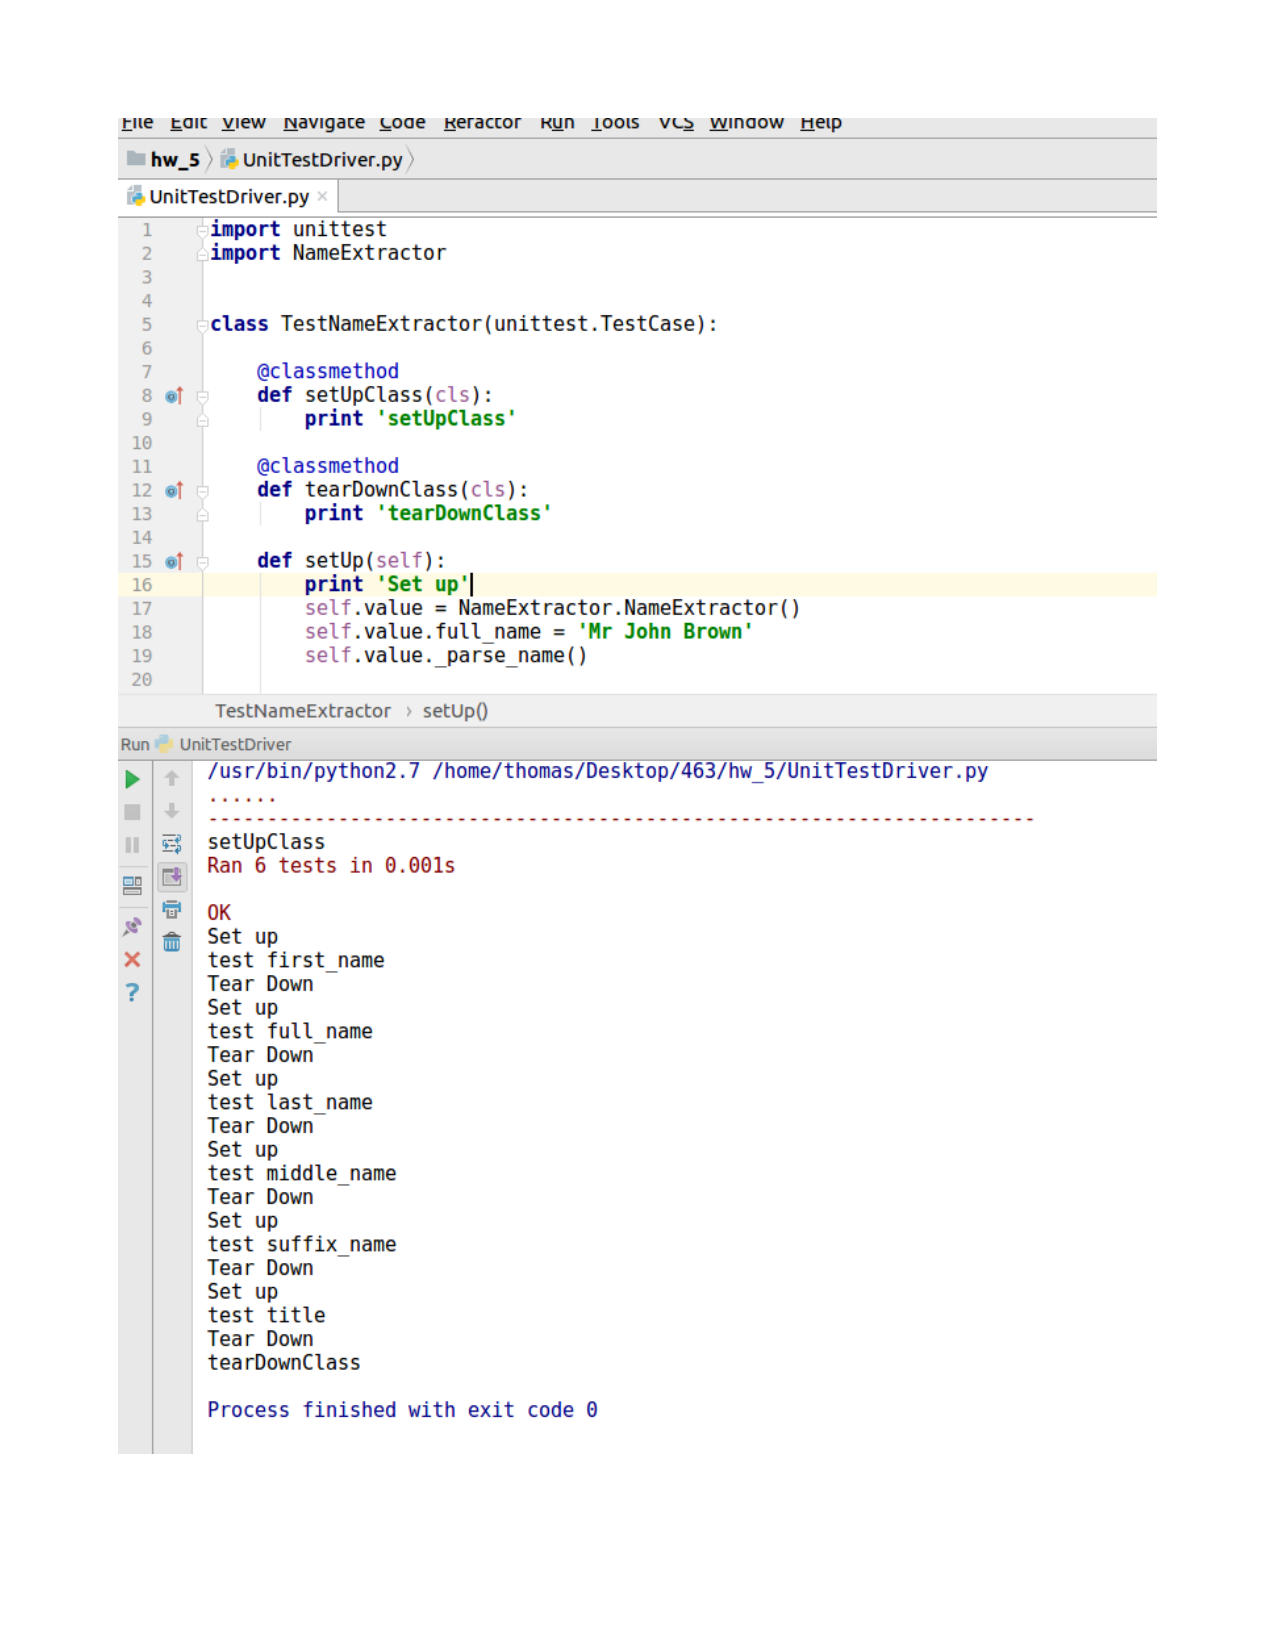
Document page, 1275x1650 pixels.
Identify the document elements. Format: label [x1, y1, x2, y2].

picture [118, 118, 1157, 1454]
